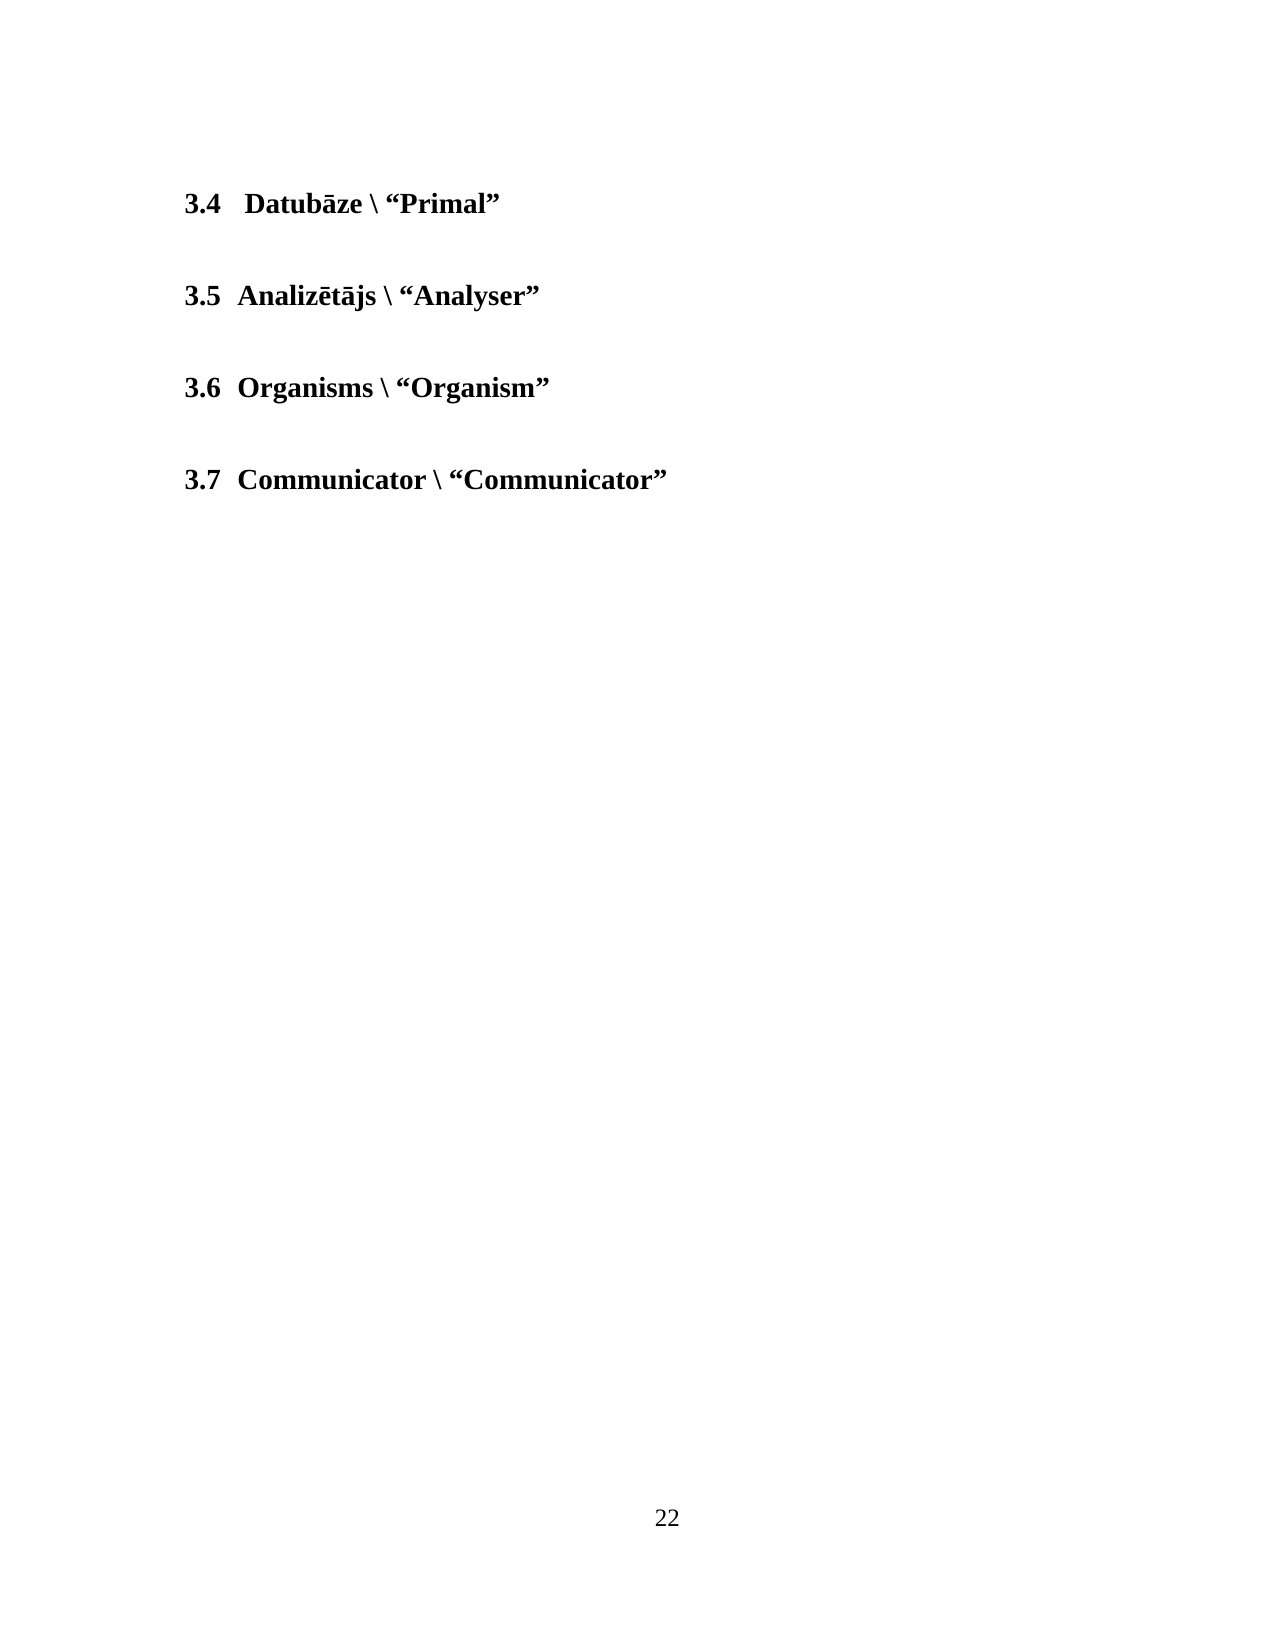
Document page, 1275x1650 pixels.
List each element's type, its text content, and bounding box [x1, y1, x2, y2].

subtitle Communicator \ “Communicator” [177, 462, 1157, 496]
subtitle Datubāze \ “Primal” [177, 186, 1157, 220]
subtitle Analizētājs \ “Analyser” [177, 278, 1157, 312]
subtitle Organisms \ “Organism” [177, 370, 1157, 404]
